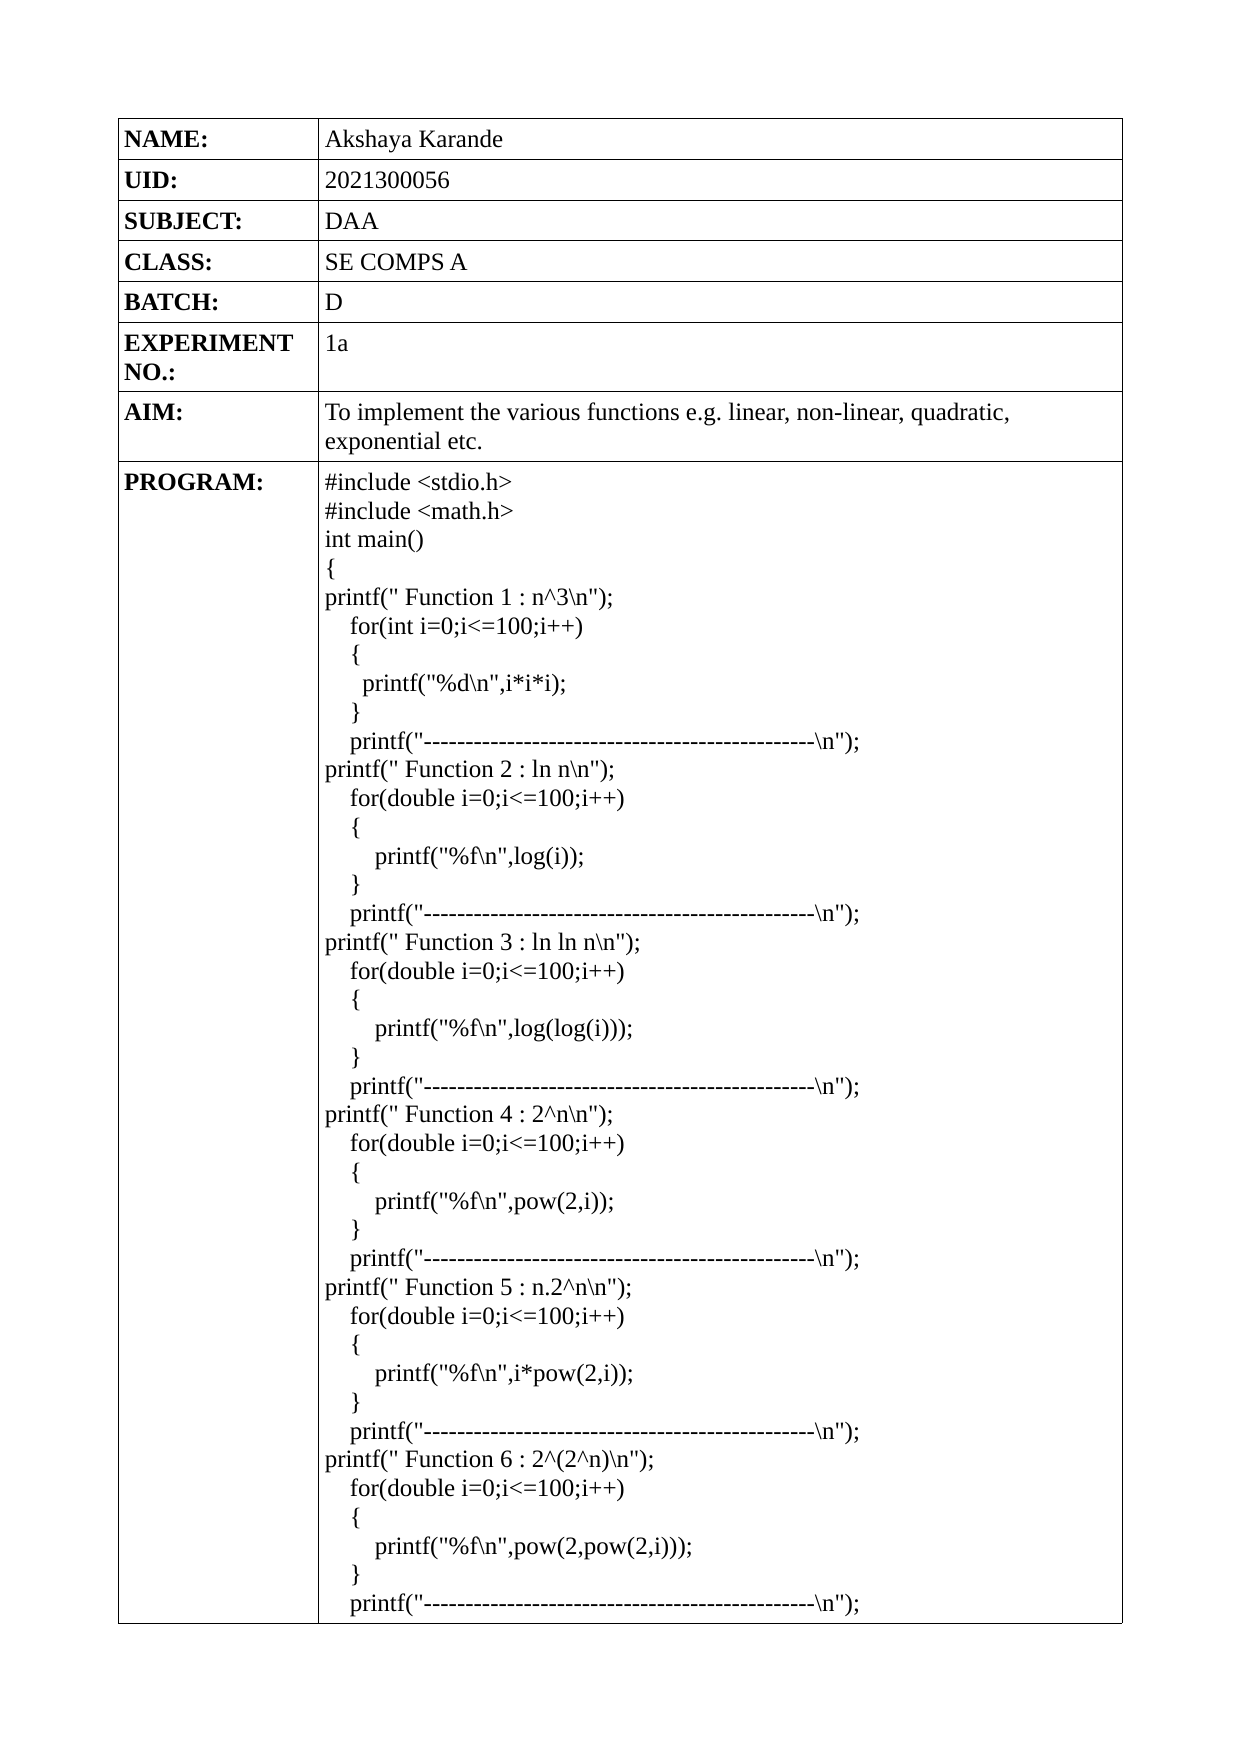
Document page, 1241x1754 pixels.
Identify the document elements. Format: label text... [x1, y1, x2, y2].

table_cell UID: [119, 160, 318, 199]
table_header Akshaya Karande [319, 119, 1122, 159]
table_cell SE COMPS A [319, 241, 1122, 281]
table_cell BATCH: [119, 282, 318, 322]
table_cell D [319, 282, 1122, 322]
table_cell #include <stdio.h> #include <math.h> int main() { printf(" Function 1 : n^3\n"); for(int i=0;i<=100;i++) { printf("%d\n",i*i*i); } printf("-----------------------------------------------\n"); printf(" Function 2 : ln n\n"); for(double i=0;i<=100;i++) { printf("%f\n",log(i)); } printf("-----------------------------------------------\n"); printf(" Function 3 : ln ln n\n"); for(double i=0;i<=100;i++) { printf("%f\n",log(log(i))); } printf("-----------------------------------------------\n"); printf(" Function 4 : 2^n\n"); for(double i=0;i<=100;i++) { printf("%f\n",pow(2,i)); } printf("-----------------------------------------------\n"); printf(" Function 5 : n.2^n\n"); for(double i=0;i<=100;i++) { printf("%f\n",i*pow(2,i)); } printf("-----------------------------------------------\n"); printf(" Function 6 : 2^(2^n)\n"); for(double i=0;i<=100;i++) { printf("%f\n",pow(2,pow(2,i))); } printf("-----------------------------------------------\n"); [319, 462, 1122, 1623]
table_cell 2021300056 [319, 160, 1122, 199]
table_cell CLASS: [119, 241, 318, 281]
table_header NAME: [119, 119, 318, 159]
table_cell AIM: [119, 392, 318, 461]
table_cell 1a [319, 323, 1122, 391]
table_cell EXPERIMENT NO.: [119, 323, 318, 391]
table_cell PROGRAM: [119, 462, 318, 1623]
table_cell SUBJECT: [119, 201, 318, 240]
table_cell DAA [319, 201, 1122, 240]
table_cell To implement the various functions e.g. linear, non-linear, quadratic, exponential etc. [319, 392, 1122, 461]
